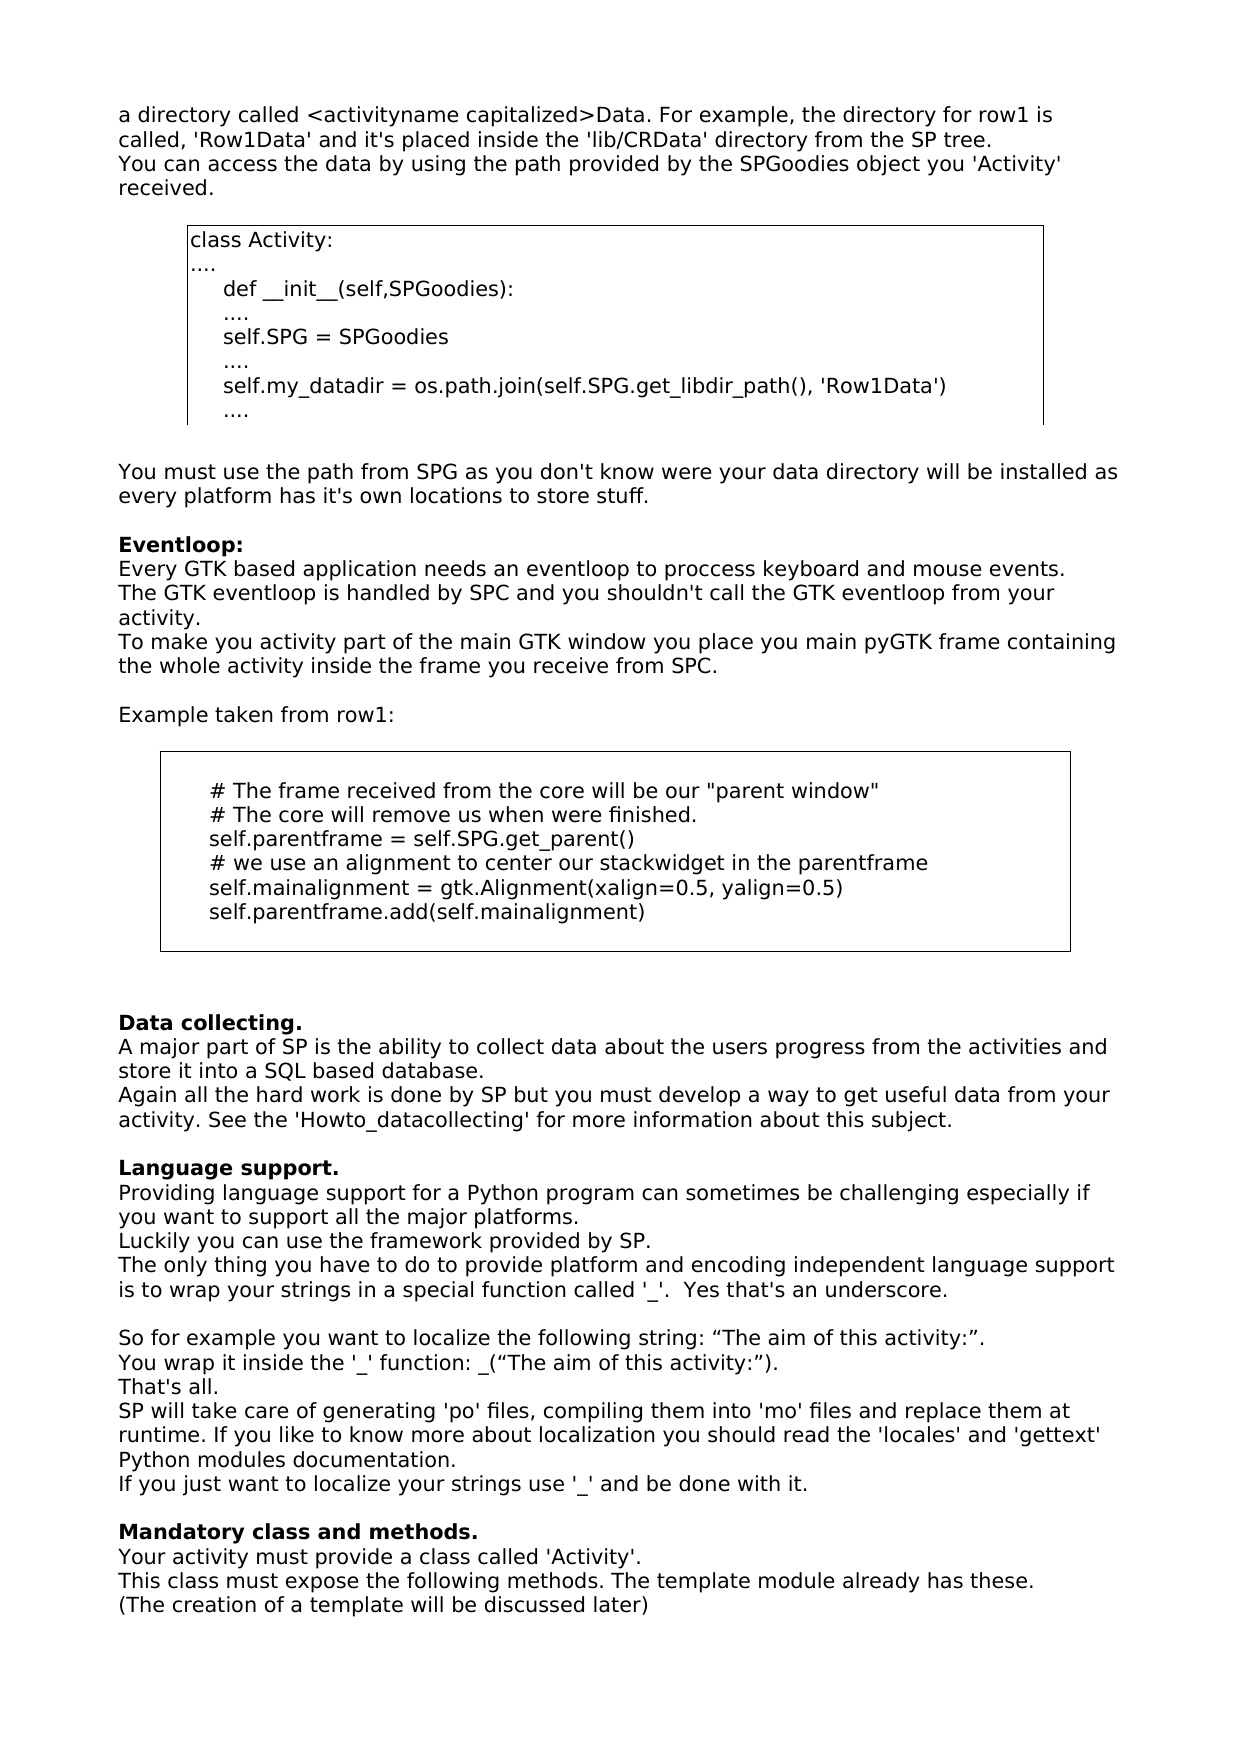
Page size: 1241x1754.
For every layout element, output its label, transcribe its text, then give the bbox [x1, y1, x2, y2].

text (The creation of a template will be discussed later) [118, 1593, 1122, 1617]
text So for example you want to localize the following string: “The aim of this activity:”. [118, 1326, 1122, 1351]
table_header # The frame received from the core will be our "parent window" # The core will remove us when were finished. self.parentframe = self.SPG.get_parent() # we use an alignment to center our stackwidget in the parentframe self.mainalignment = gtk.Alignment(xalign=0.5, yalign=0.5) self.parentframe.add(self.mainalignment) [161, 752, 1070, 951]
text If you just want to localize your strings use '_' and be done with it. [118, 1472, 1122, 1496]
text You can access the data by using the path provided by the SPGoodies object you 'Activity' received. [118, 152, 1122, 201]
text The GTK eventloop is handled by SPC and you shouldn't call the GTK eventloop from your [118, 581, 1122, 606]
text Luckily you can use the framework provided by SP. [118, 1229, 1122, 1253]
text That's all. [118, 1375, 1122, 1399]
text Data collecting. [118, 1011, 1122, 1035]
text runtime. If you like to know more about localization you should read the 'locales' and 'gettext' Python modules documentation. [118, 1423, 1122, 1472]
text Your activity must provide a class called 'Activity'. [118, 1545, 1122, 1569]
text Language support. [118, 1156, 1122, 1181]
table_header class Activity: .... def __init__(self,SPGoodies): .... self.SPG = SPGoodies .... self.my_datadir = os.path.join(self.SPG.get_libdir_path(), 'Row1Data') .... [188, 226, 1043, 425]
text The only thing you have to do to provide platform and encoding independent language support is to wrap your strings in a special function called '_'. Yes that's an underscore. [118, 1253, 1122, 1302]
text Eventloop: [118, 533, 1122, 557]
text This class must expose the following methods. The template module already has these. [118, 1569, 1122, 1593]
text You must use the path from SPG as you don't know were your data directory will be installed as every platform has it's own locations to store stuff. [118, 460, 1122, 508]
text Every GTK based application needs an eventloop to proccess keyboard and mouse events. [118, 557, 1122, 581]
text Mandatory class and methods. [118, 1520, 1122, 1545]
text You wrap it inside the '_' function: _(“The aim of this activity:”). [118, 1351, 1122, 1375]
text Providing language support for a Python program can sometimes be challenging especially if you want to support all the major platforms. [118, 1181, 1122, 1229]
text To make you activity part of the main GTK window you place you main pyGTK frame containing the whole activity inside the frame you receive from SPC. [118, 630, 1122, 678]
text Again all the hard work is done by SP but you must develop a way to get useful data from your activity. See the 'Howto_datacollecting' for more information about this subject. [118, 1083, 1122, 1132]
text Example taken from row1: [118, 703, 1122, 727]
text SP will take care of generating 'po' files, compiling them into 'mo' files and replace them at [118, 1399, 1122, 1423]
text a directory called <activityname capitalized>Data. For example, the directory for row1 is called, 'Row1Data' and it's placed inside the 'lib/CRData' directory from the SP tree. [118, 103, 1122, 152]
text activity. [118, 606, 1122, 630]
text A major part of SP is the ability to collect data about the users progress from the activities and store it into a SQL based database. [118, 1035, 1122, 1083]
